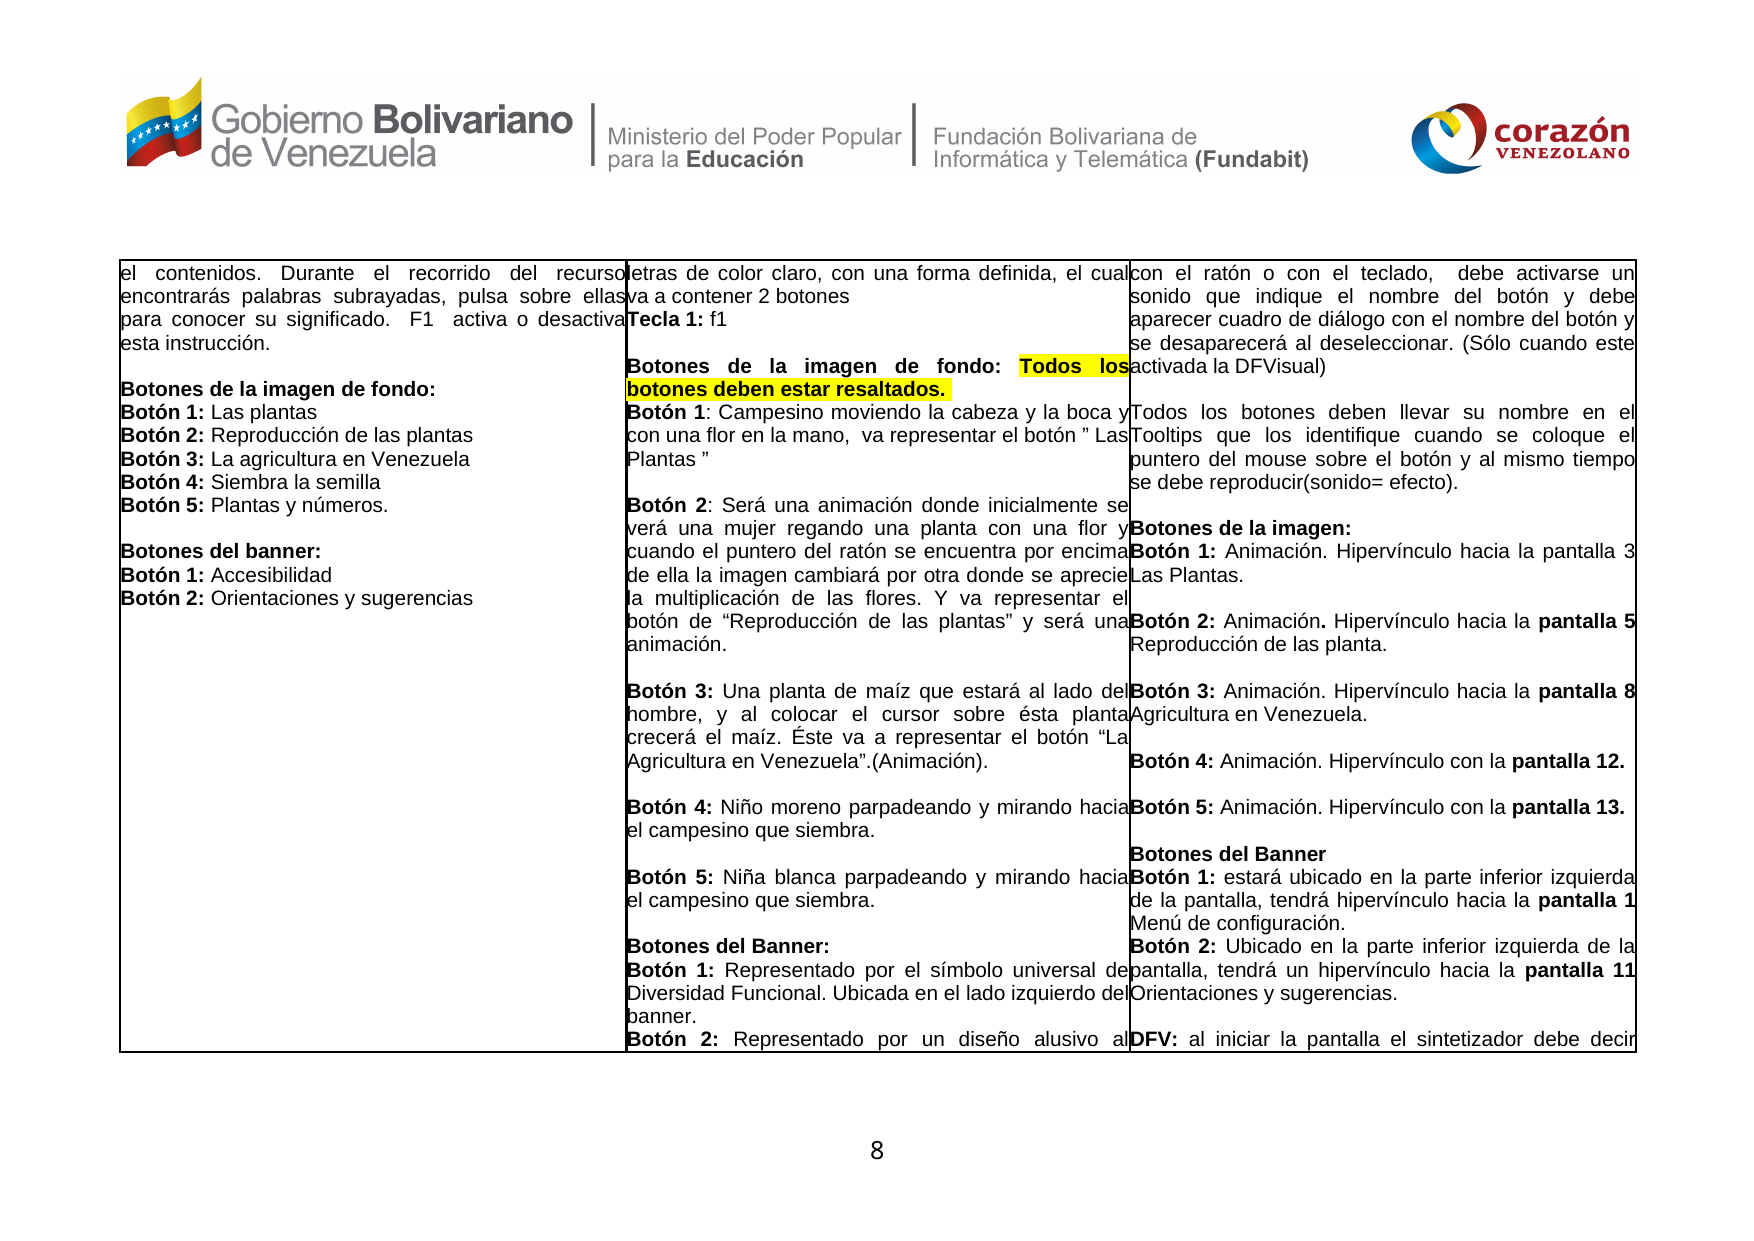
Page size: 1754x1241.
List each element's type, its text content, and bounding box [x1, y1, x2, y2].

table_cell letras de color claro, con una forma definida, el cual va a contener 2 botones Tecla 1: f1 Botones de la imagen de fondo: Todos los botones deben estar resaltados. Botón 1: Campesino moviendo la cabeza y la boca y con una flor en la mano, va representar el botón ” Las Plantas ” Botón 2: Será una animación donde inicialmente se verá una mujer regando una planta con una flor y cuando el puntero del ratón se encuentra por encima de ella la imagen cambiará por otra donde se aprecie la multiplicación de las flores. Y va representar el botón de “Reproducción de las plantas” y será una animación. Botón 3: Una planta de maíz que estará al lado del hombre, y al colocar el cursor sobre ésta planta crecerá el maíz. Éste va a representar el botón “La Agricultura en Venezuela”.(Animación). Botón 4: Niño moreno parpadeando y mirando hacia el campesino que siembra. Botón 5: Niña blanca parpadeando y mirando hacia el campesino que siembra. Botones del Banner: Botón 1: Representado por el símbolo universal de Diversidad Funcional. Ubicada en el lado izquierdo del banner. Botón 2: Representado por un diseño alusivo al [628, 261, 1129, 1051]
table_cell el contenidos. Durante el recorrido del recurso encontrarás palabras subrayadas, pulsa sobre ellas para conocer su significado. F1 activa o desactiva esta instrucción. Botones de la imagen de fondo: Botón 1: Las plantas Botón 2: Reproducción de las plantas Botón 3: La agricultura en Venezuela Botón 4: Siembra la semilla Botón 5: Plantas y números. Botones del banner: Botón 1: Accesibilidad Botón 2: Orientaciones y sugerencias [121, 261, 625, 1051]
picture [118, 73, 1636, 177]
table_cell con el ratón o con el teclado, debe activarse un sonido que indique el nombre del botón y debe aparecer cuadro de diálogo con el nombre del botón y se desaparecerá al deseleccionar. (Sólo cuando este activada la DFVisual) Todos los botones deben llevar su nombre en el Tooltips que los identifique cuando se coloque el puntero del mouse sobre el botón y al mismo tiempo se debe reproducir(sonido= efecto). Botones de la imagen: Botón 1: Animación. Hipervínculo hacia la pantalla 3 Las Plantas. Botón 2: Animación. Hipervínculo hacia la pantalla 5 Reproducción de las planta. Botón 3: Animación. Hipervínculo hacia la pantalla 8 Agricultura en Venezuela. Botón 4: Animación. Hipervínculo con la pantalla 12. Botón 5: Animación. Hipervínculo con la pantalla 13. Botones del Banner Botón 1: estará ubicado en la parte inferior izquierda de la pantalla, tendrá hipervínculo hacia la pantalla 1 Menú de configuración. Botón 2: Ubicado en la parte inferior izquierda de la pantalla, tendrá un hipervínculo hacia la pantalla 11 Orientaciones y sugerencias. DFV: al iniciar la pantalla el sintetizador debe decir [1131, 261, 1635, 1051]
